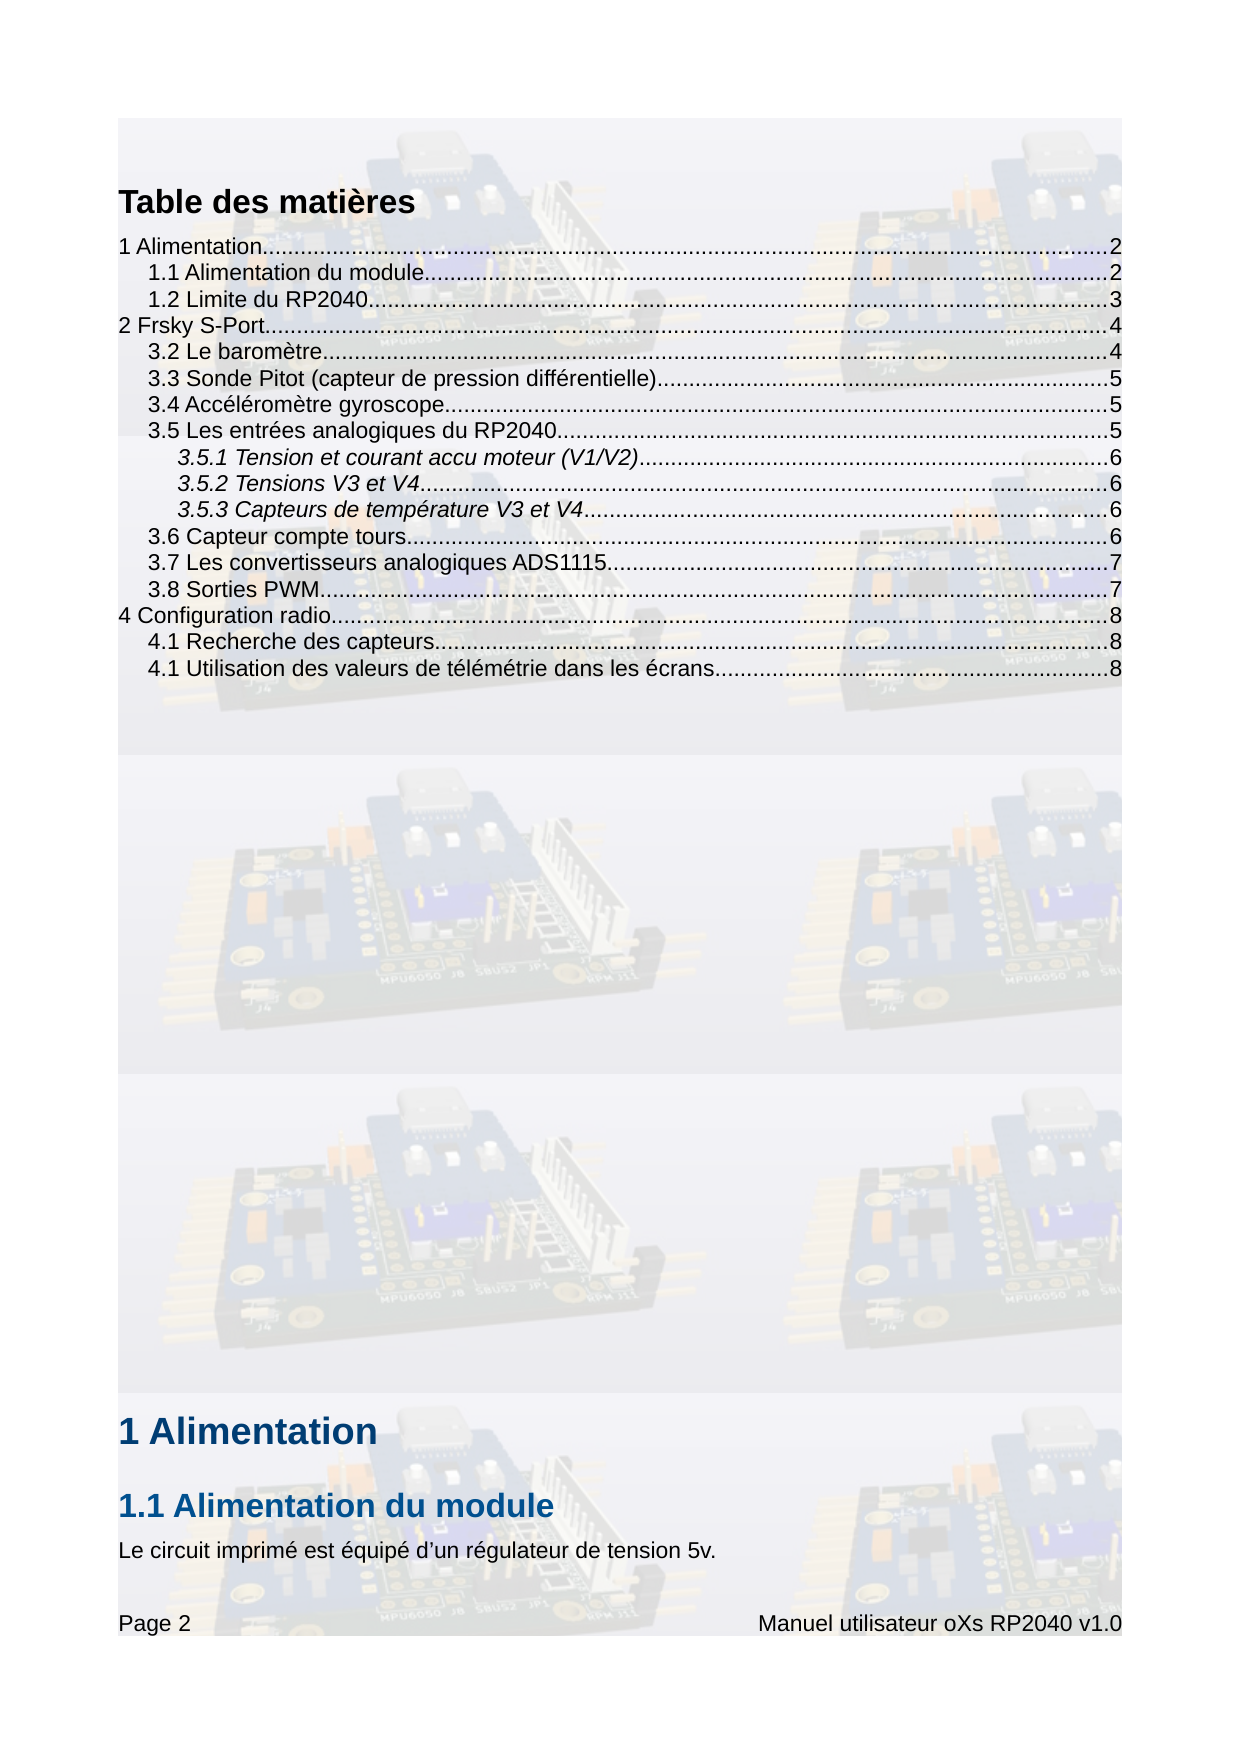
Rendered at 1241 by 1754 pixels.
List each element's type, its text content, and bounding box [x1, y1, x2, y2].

text 3.5.2 Tensions V3 et V4 6 [177, 470, 1122, 496]
text 3.6 Capteur compte tours 6 [148, 523, 1122, 549]
text 3.5 Les entrées analogiques du RP2040 5 [148, 417, 1122, 444]
text 1 Alimentation 2 [118, 233, 1122, 259]
text 3.4 Accéléromètre gyroscope 5 [148, 391, 1122, 417]
text 4.1 Recherche des capteurs 8 [148, 628, 1122, 654]
subtitle 1.1 Alimentation du module [118, 1486, 1122, 1524]
text 1.2 Limite du RP2040 3 [148, 286, 1122, 312]
text 3.2 Le baromètre 4 [148, 338, 1122, 365]
text Le circuit imprimé est équipé d’un régulateur de tension 5v. [118, 1537, 1122, 1563]
text 1.1 Alimentation du module 2 [148, 259, 1122, 286]
text 4 Configuration radio 8 [118, 602, 1122, 628]
text 3.7 Les convertisseurs analogiques ADS1115 7 [148, 549, 1122, 576]
text 4.1 Utilisation des valeurs de télémétrie dans les écrans 8 [148, 654, 1122, 681]
text 2 Frsky S-Port 4 [118, 312, 1122, 338]
subtitle Table des matières [118, 182, 1122, 220]
text 3.3 Sonde Pitot (capteur de pression différentielle) 5 [148, 365, 1122, 391]
subtitle 1 Alimentation [118, 1409, 1122, 1452]
text 3.8 Sorties PWM 7 [148, 576, 1122, 602]
text 3.5.1 Tension et courant accu moteur (V1/V2) 6 [177, 444, 1122, 470]
text 3.5.3 Capteurs de température V3 et V4 6 [177, 496, 1122, 523]
